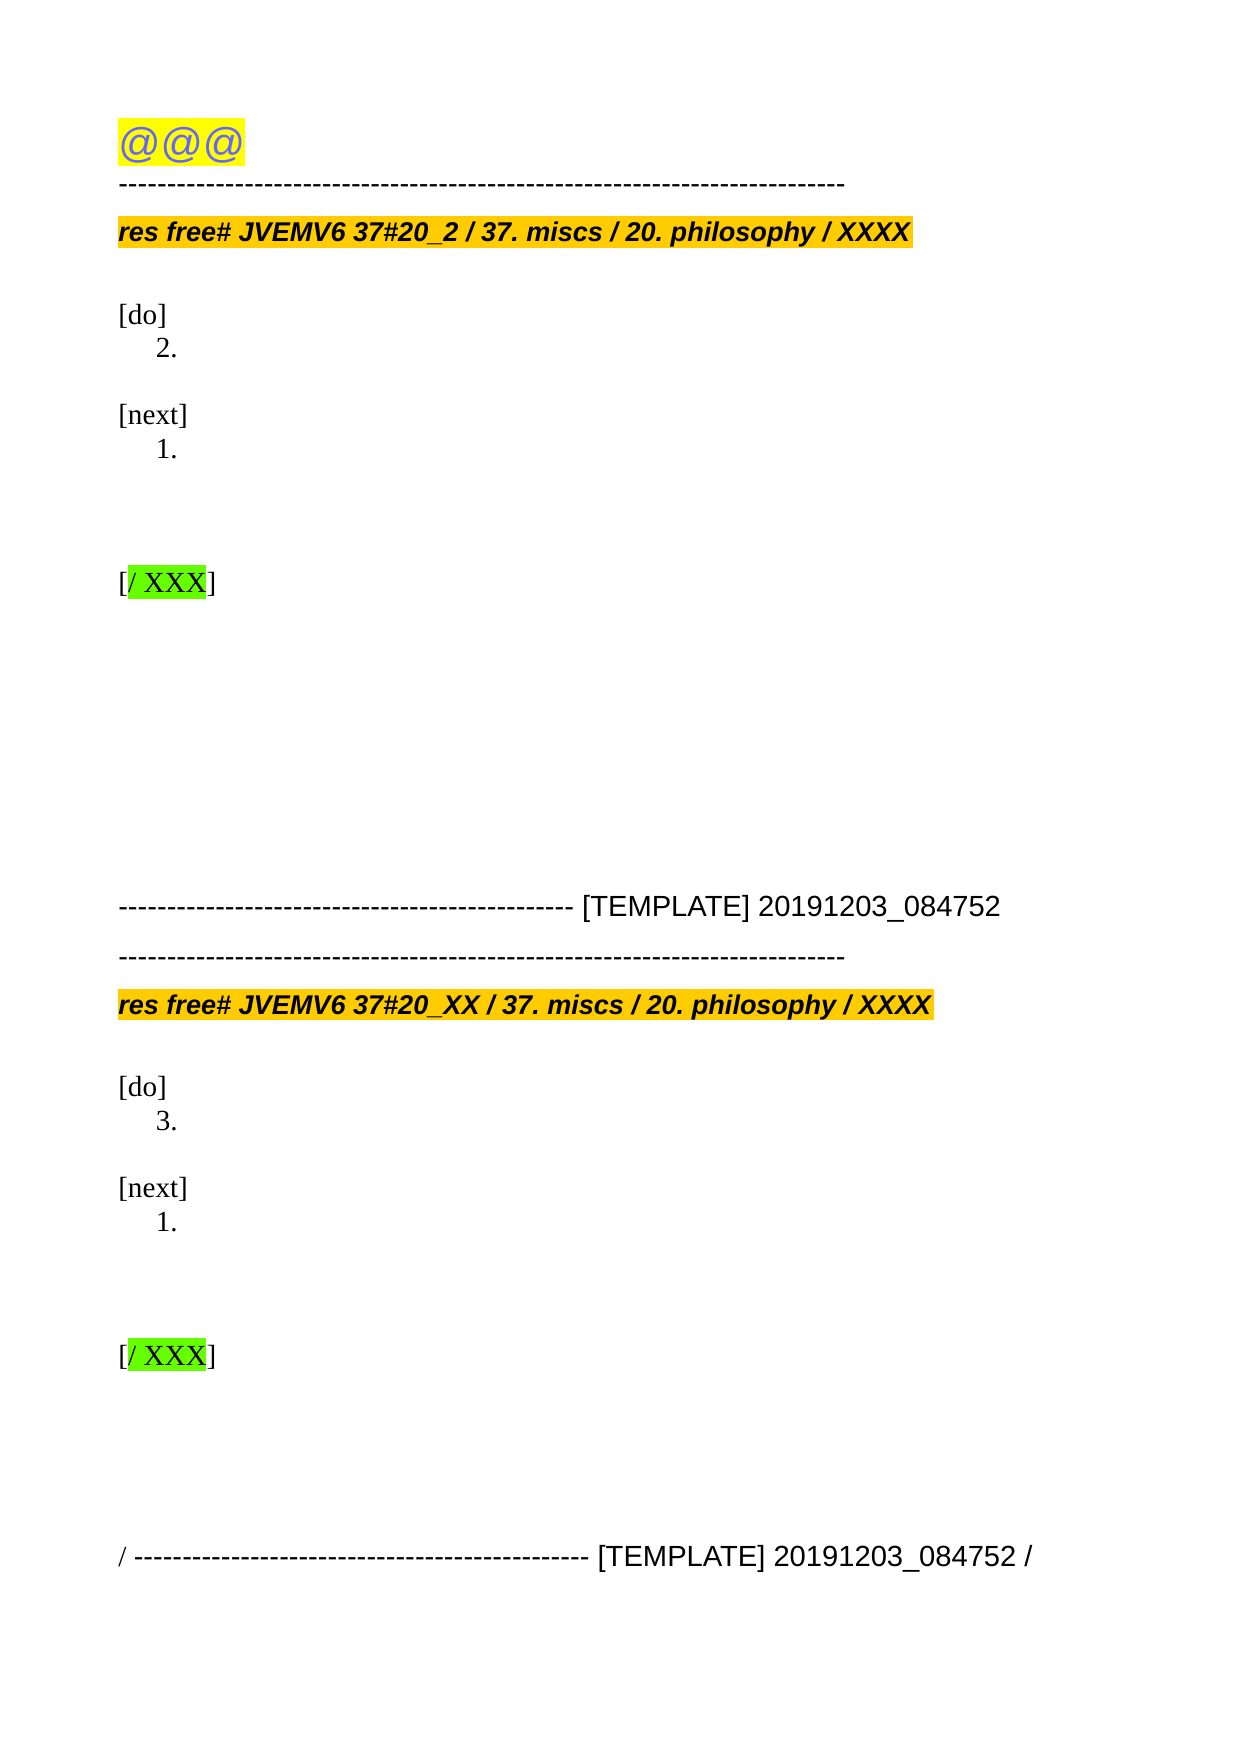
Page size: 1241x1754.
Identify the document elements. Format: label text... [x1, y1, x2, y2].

text ----------------------------------------------- [TEMPLATE] 20191203_084752 [118, 888, 1122, 922]
text @@@ [118, 118, 1122, 166]
text [next] [118, 397, 1122, 431]
text res free# JVEMV6 37#20_2 / 37. miscs / 20. philosophy / XXXX [118, 216, 1122, 248]
text [do] [118, 297, 1122, 330]
text [/ XXX] [118, 565, 1122, 599]
text [do] [118, 1069, 1122, 1103]
text --------------------------------------------------------------------------- [118, 939, 1122, 972]
text [next] [118, 1170, 1122, 1204]
text res free# JVEMV6 37#20_XX / 37. miscs / 20. philosophy / XXXX [118, 989, 1122, 1020]
text --------------------------------------------------------------------------- [118, 166, 1122, 199]
text / ----------------------------------------------- [TEMPLATE] 20191203_084752 / [118, 1539, 1122, 1573]
text [/ XXX] [118, 1338, 1122, 1371]
